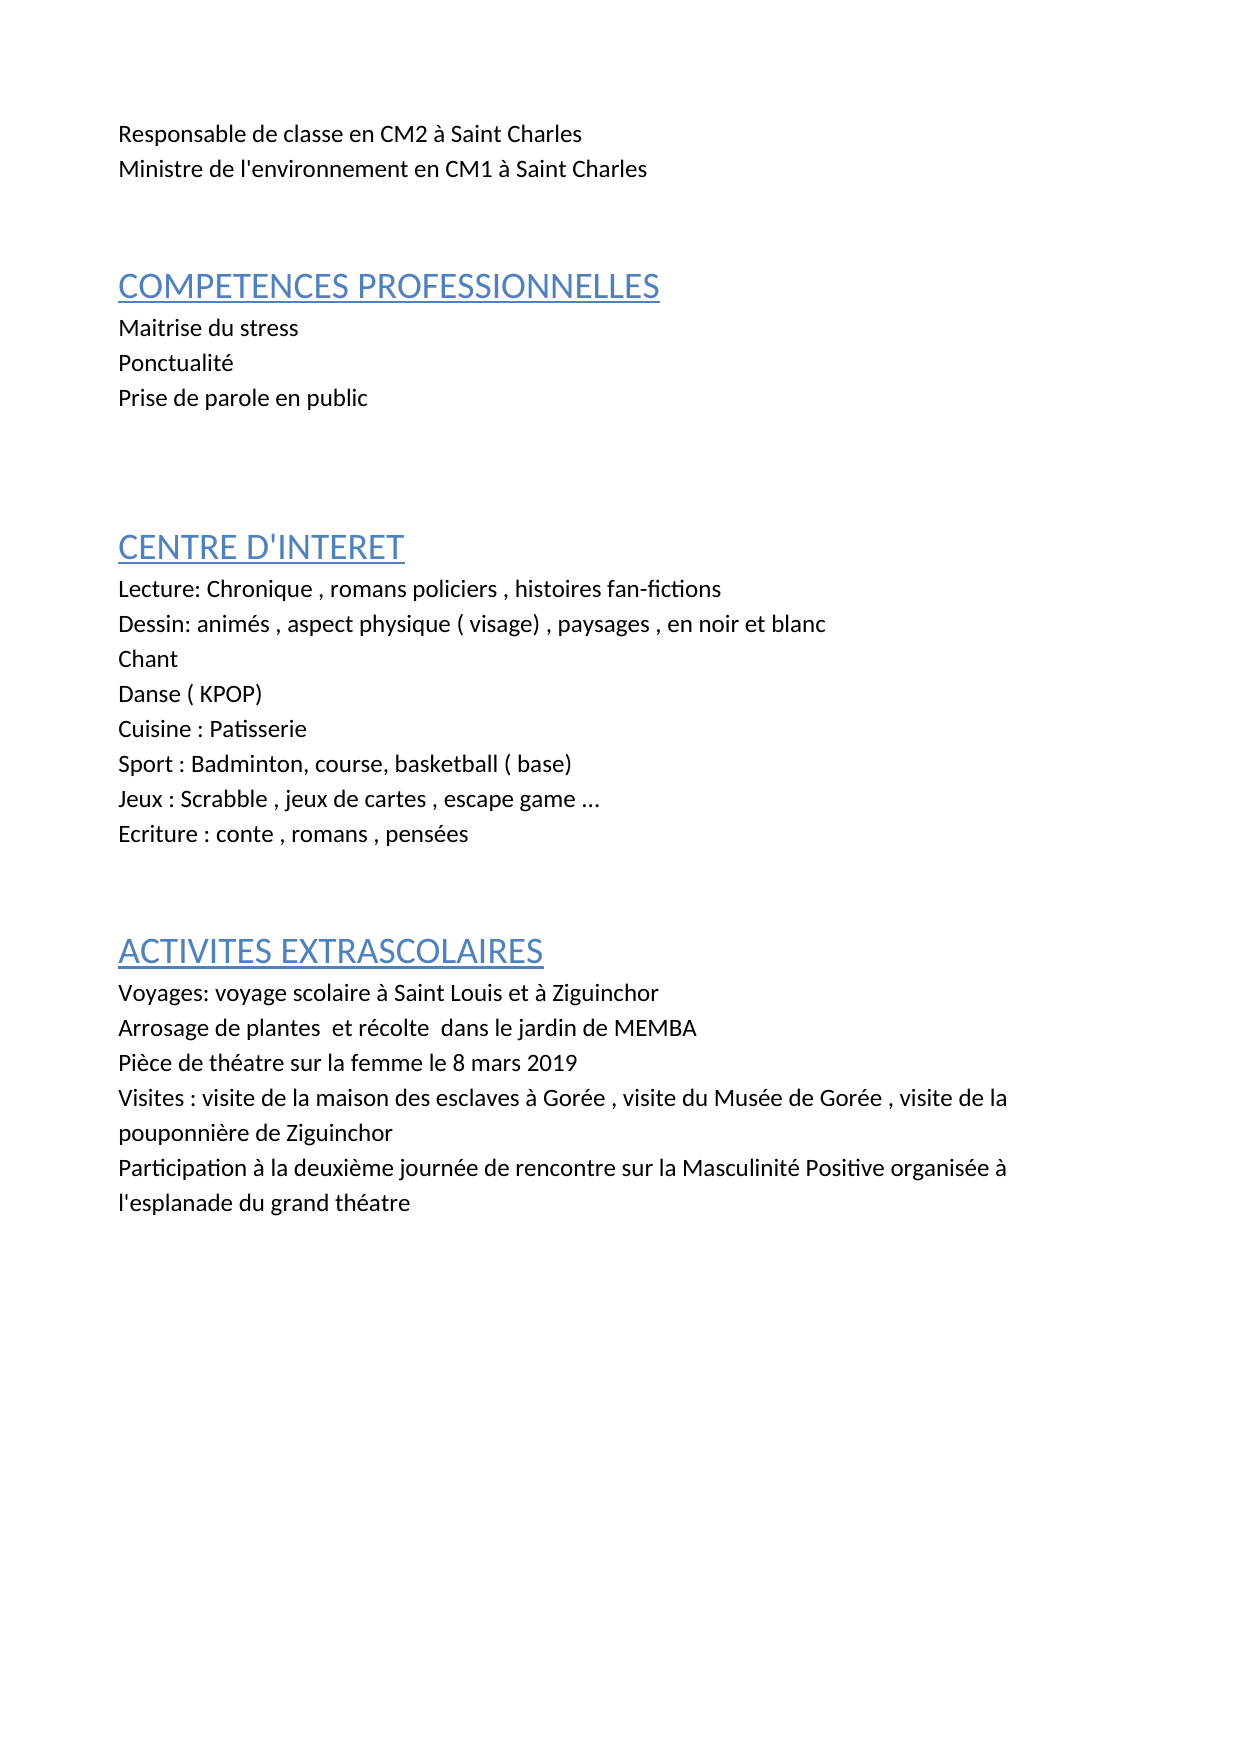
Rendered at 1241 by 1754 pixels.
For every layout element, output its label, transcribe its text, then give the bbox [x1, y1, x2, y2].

text Responsable de classe en CM2 à Saint Charles Ministre de l'environnement en CM1 à Saint Charles [118, 118, 1122, 184]
text COMPETENCES PROFESSIONNELLES Maitrise du stress Ponctualité Prise de parole en public [118, 262, 1122, 445]
text ACTIVITES EXTRASCOLAIRES Voyages: voyage scolaire à Saint Louis et à Ziguinchor Arrosage de plantes et récolte dans le jardin de MEMBA Pièce de théatre sur la femme le 8 mars 2019 Visites : visite de la maison des esclaves à Gorée , visite du Musée de Gorée , visite de la pouponnière de Ziguinchor Participation à la deuxième journée de rencontre sur la Masculinité Positive organisée à l'esplanade du grand théatre [118, 927, 1122, 1218]
text CENTRE D'INTERET Lecture: Chronique , romans policiers , histoires fan-fictions Dessin: animés , aspect physique ( visage) , paysages , en noir et blanc Chant Danse ( KPOP) Cuisine : Patisserie Sport : Badminton, course, basketball ( base) Jeux : Scrabble , jeux de cartes , escape game ... Ecriture : conte , romans , pensées [118, 523, 1122, 849]
